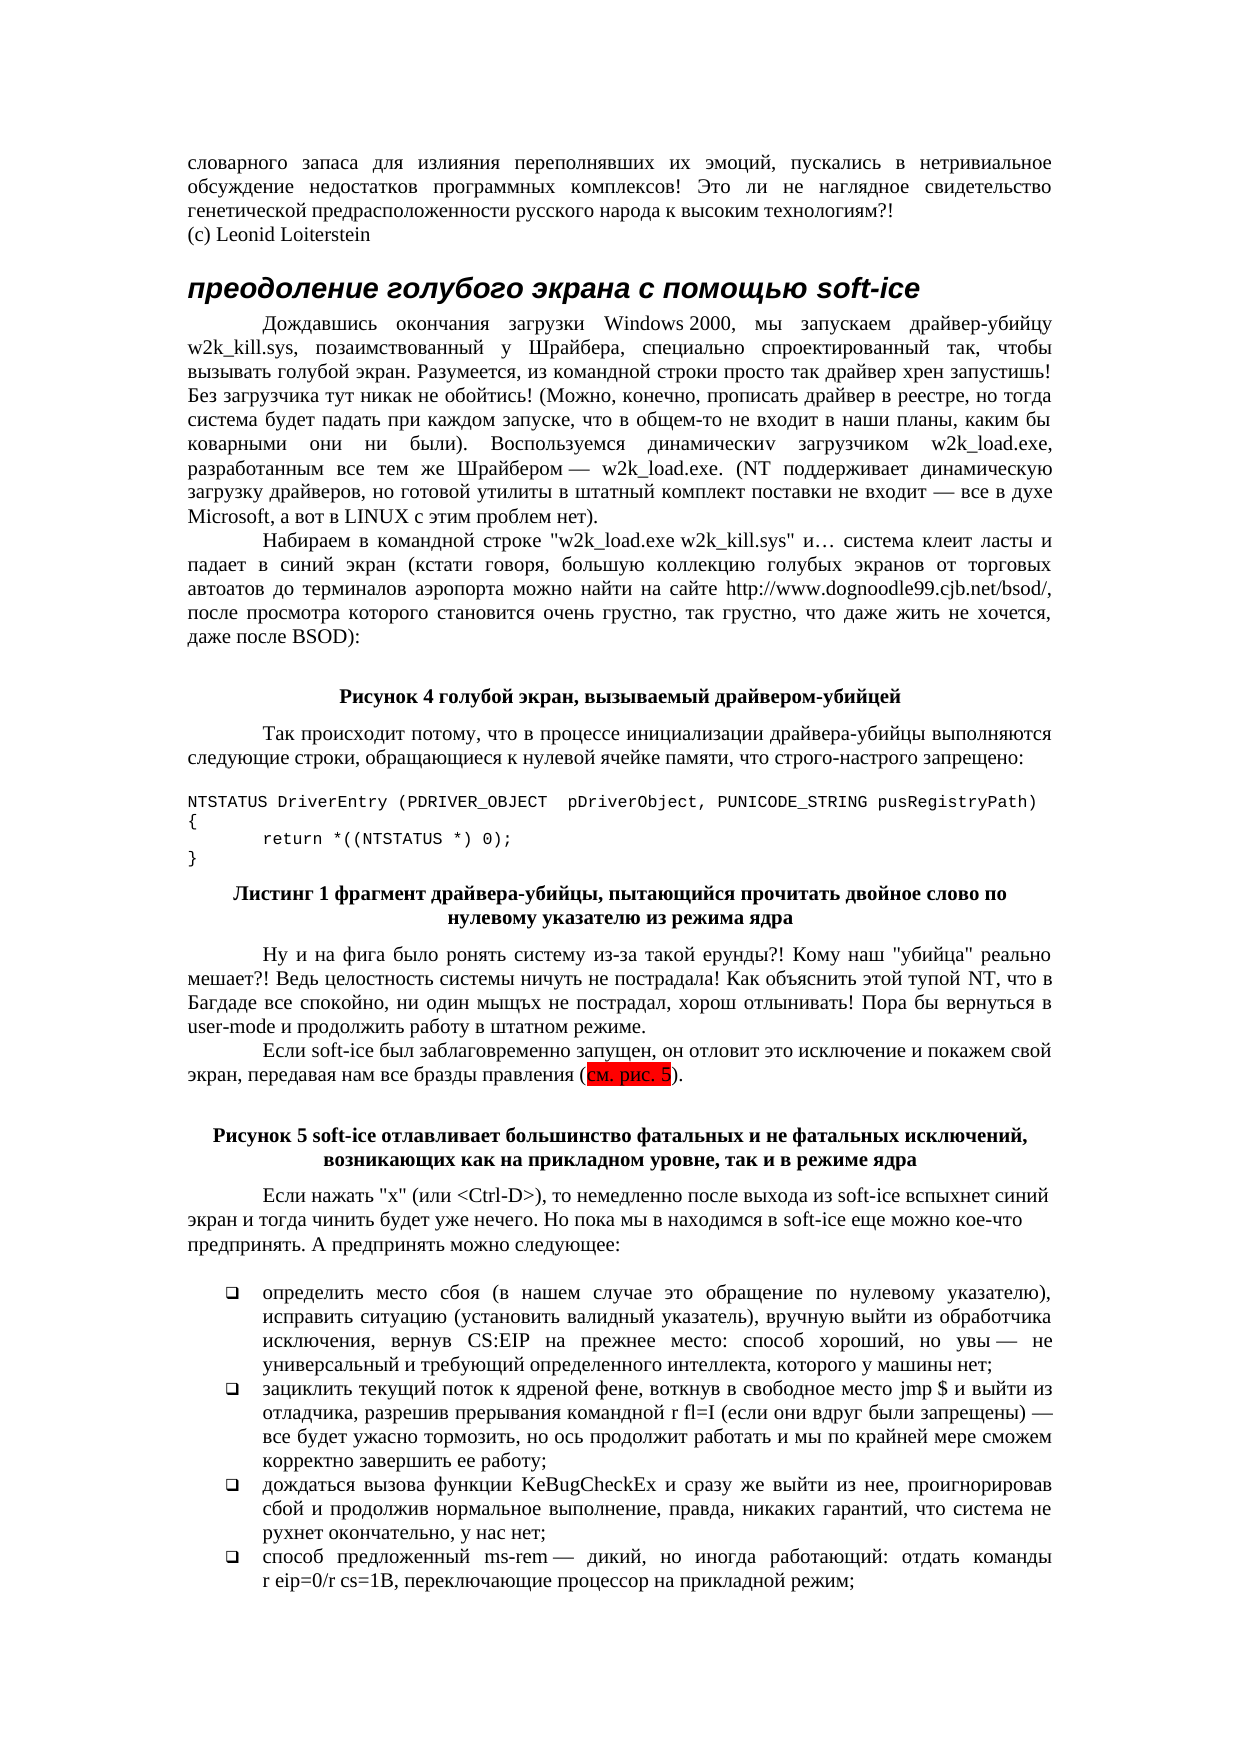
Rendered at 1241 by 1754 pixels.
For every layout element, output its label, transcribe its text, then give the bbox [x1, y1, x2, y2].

text Набираем в командной строке "w2k_load.exe w2k_kill.sys" и… система клеит ласты и падает в синий экран (кстати говоря, большую коллекцию голубых экранов от торговых автоатов до терминалов аэропорта можно найти на сайте http://www.dognoodle99.cjb.net/bsod/, после просмотра которого становится очень грустно, так грустно, что даже жить не хочется, даже после BSOD): [187, 528, 1053, 648]
list способ предложенный ms-rem — дикий, но иногда работающий: отдать команды r eip=0/r cs=1B, переключающие процессор на прикладной режим; [225, 1544, 1053, 1592]
text { [187, 812, 1053, 831]
text словарного запаса для излияния переполнявших их эмоций, пускались в нетривиальное обсуждение недостатков программных комплексов! Это ли не наглядное свидетельство генетической предрасположенности русского народа к высоким технологиям?! [187, 150, 1053, 222]
list дождаться вызова функции KeBugCheckEx и сразу же выйти из нее, проигнорировав сбой и продолжив нормальное выполнение, правда, никаких гарантий, что система не рухнет окончательно, у нас нет; [225, 1472, 1053, 1544]
text Рисунок 5 soft-ice отлавливает большинство фатальных и не фатальных исключений, возникающих как на прикладном уровне, так и в режиме ядра [187, 1123, 1053, 1171]
text Если soft-ice был заблаговременно запущен, он отловит это исключение и покажем свой экран, передавая нам все бразды правления (см. рис. 5). [187, 1038, 1053, 1086]
text Дождавшись окончания загрузки Windows 2000, мы запускаем драйвер-убийцу w2k_kill.sys, позаимствованный у Шрайбера, специально спроектированный так, чтобы вызывать голубой экран. Разумеется, из командной строки просто так драйвер хрен запустишь! Без загрузчика тут никак не обойтись! (Можно, конечно, прописать драйвер в реестре, но тогда система будет падать при каждом запуске, что в общем-то не входит в наши планы, каким бы коварными они ни были). Воспользуемся динамическиv загрузчиком w2k_load.exe, разработанным все тем же Шрайбером — w2k_load.exe. (NT поддерживает динамическую загрузку драйверов, но готовой утилиты в штатный комплект поставки не входит — все в духе Microsoft, а вот в LINUX с этим проблем нет). [187, 311, 1053, 528]
subtitle преодоление голубого экрана с помощью soft-ice [187, 271, 1053, 305]
text (с) Leonid Loiterstein [187, 222, 1053, 246]
text Если нажать "x" (или <Ctrl-D>), то немедленно после выхода из soft-ice вспыхнет синий экран и тогда чинить будет уже нечего. Но пока мы в находимся в soft-ice еще можно кое-что предпринять. А предпринять можно следующее: [187, 1183, 1053, 1256]
text Так происходит потому, что в процессе инициализации драйвера-убийцы выполняются следующие строки, обращающиеся к нулевой ячейке памяти, что строго-настрого запрещено: [187, 721, 1053, 769]
list определить место сбоя (в нашем случае это обращение по нулевому указателю), исправить ситуацию (установить валидный указатель), вручную выйти из обработчика исключения, вернув CS:EIP на прежнее место: способ хороший, но увы — не универсальный и требующий определенного интеллекта, которого у машины нет; [225, 1279, 1053, 1376]
text Рисунок 4 голубой экран, вызываемый драйвером-убийцей [187, 684, 1053, 708]
text return *((NTSTATUS *) 0); [187, 831, 1053, 850]
list зациклить текущий поток к ядреной фене, воткнув в свободное место jmp $ и выйти из отладчика, разрешив прерывания командной r fl=I (если они вдруг были запрещены) — все будет ужасно тормозить, но ось продолжит работать и мы по крайней мере сможем корректно завершить ее работу; [225, 1376, 1053, 1472]
text NTSTATUS DriverEntry (PDRIVER_OBJECT pDriverObject, PUNICODE_STRING pusRegistryPath) [187, 793, 1053, 812]
text Ну и на фига было ронять систему из-за такой ерунды?! Кому наш "убийца" реально мешает?! Ведь целостность системы ничуть не пострадала! Как объяснить этой тупой NT, что в Багдаде все спокойно, ни один мыщъх не пострадал, хорош отлынивать! Пора бы вернуться в user-mode и продолжить работу в штатном режиме. [187, 942, 1053, 1038]
text Листинг 1 фрагмент драйвера-убийцы, пытающийся прочитать двойное слово по нулевому указателю из режима ядра [187, 881, 1053, 929]
text } [187, 850, 1053, 869]
